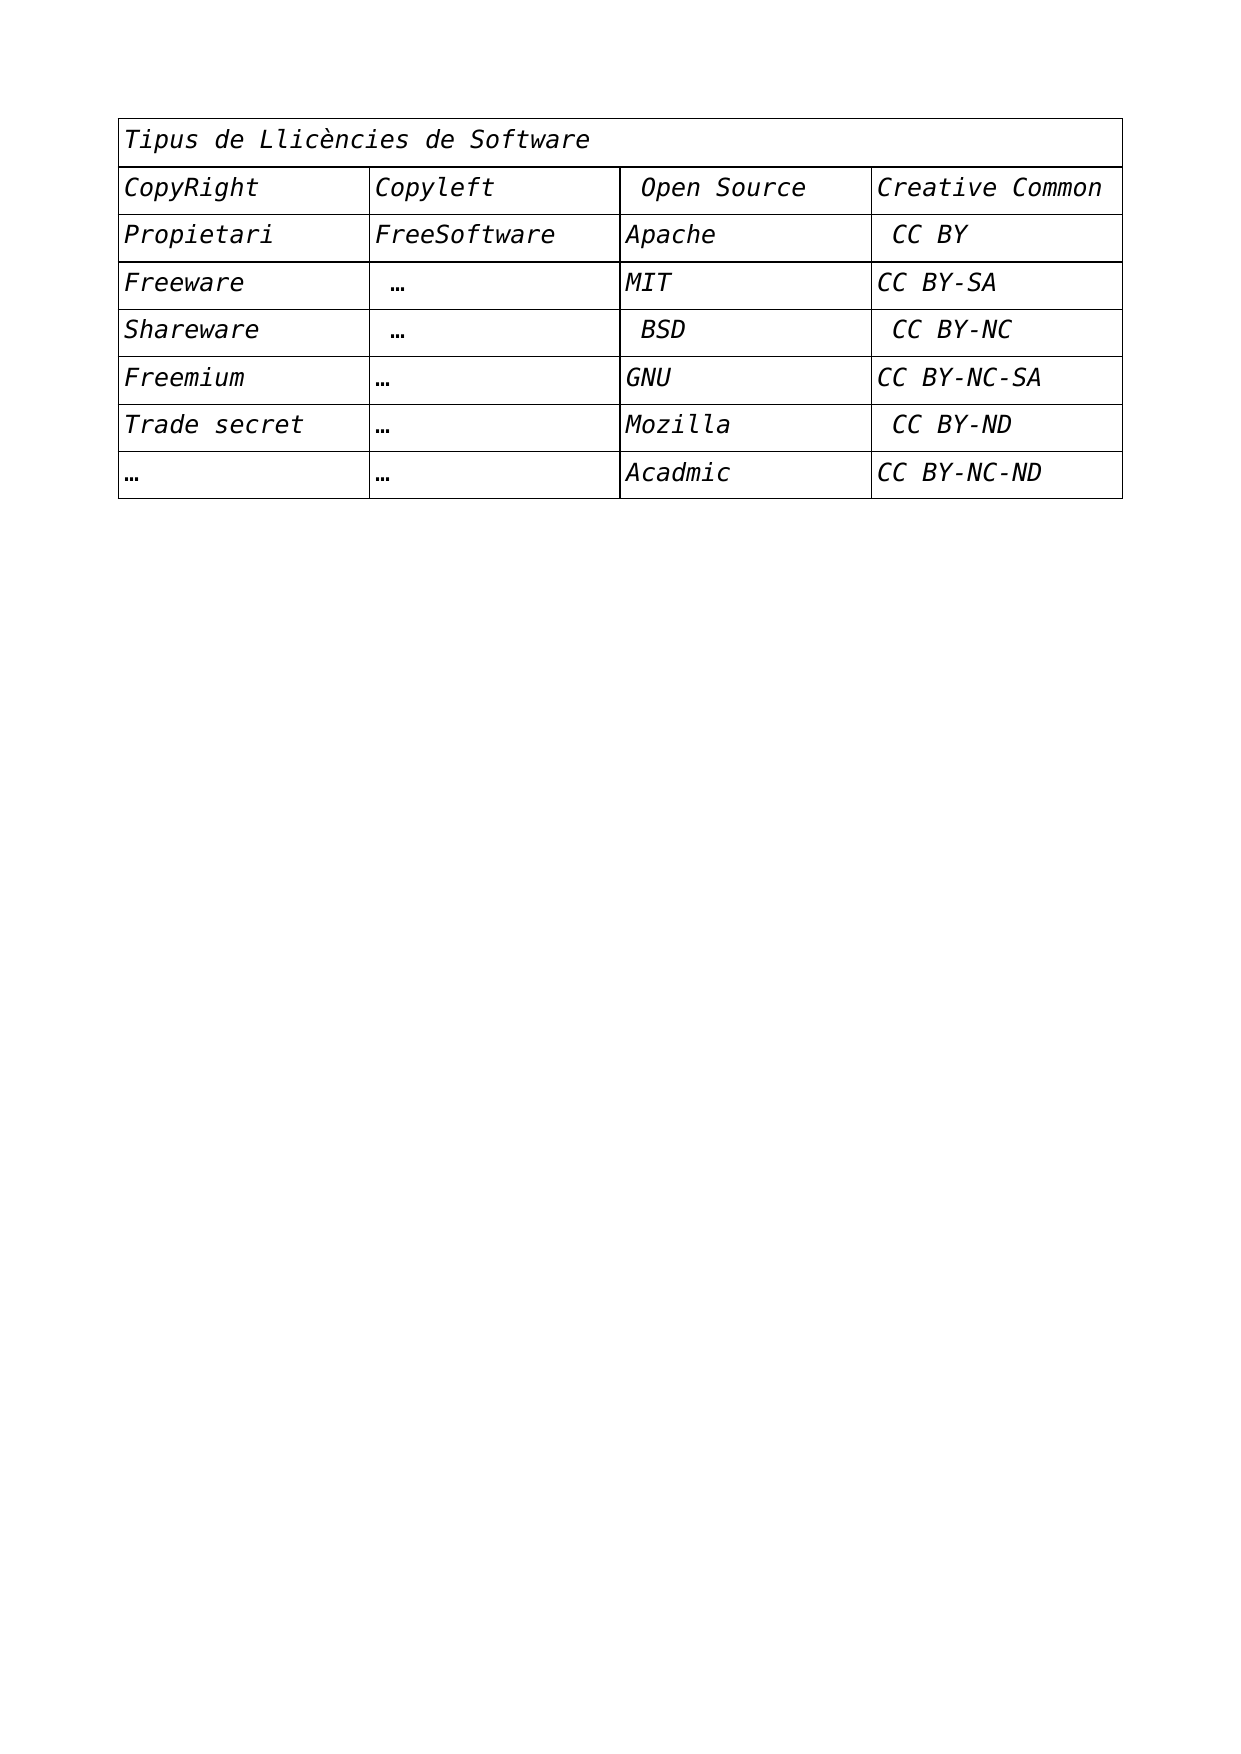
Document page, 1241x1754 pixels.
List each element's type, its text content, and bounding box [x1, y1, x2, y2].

table_cell … [119, 452, 369, 498]
table_cell … [370, 310, 619, 356]
table_cell … [370, 452, 619, 498]
table_cell MIT [621, 263, 871, 309]
table_cell GNU [621, 357, 871, 403]
table_cell … [370, 405, 619, 451]
table_cell Apache [621, 215, 871, 261]
table_cell Propietari [119, 215, 369, 261]
table_cell CC BY-NC-SA [872, 357, 1122, 403]
table_cell … [370, 263, 619, 309]
table_cell Trade secret [119, 405, 369, 451]
table_cell Freemium [119, 357, 369, 403]
table_cell Shareware [119, 310, 369, 356]
table_header Tipus de Llicències de Software [119, 119, 1122, 166]
table_cell CC BY [872, 215, 1122, 261]
table_cell CC BY-NC [872, 310, 1122, 356]
table_cell Acadmic [621, 452, 871, 498]
table_cell Mozilla [621, 405, 871, 451]
table_cell … [370, 357, 619, 403]
table_cell CC BY-SA [872, 263, 1122, 309]
table_header Copyleft [370, 168, 619, 214]
table_header Open Source [621, 168, 871, 214]
table_cell CC BY-NC-ND [872, 452, 1122, 498]
table_header Creative Common [872, 168, 1122, 214]
table_cell CC BY-ND [872, 405, 1122, 451]
table_header CopyRight [119, 168, 369, 214]
table_cell Freeware [119, 263, 369, 309]
table_cell FreeSoftware [370, 215, 619, 261]
table_cell BSD [621, 310, 871, 356]
